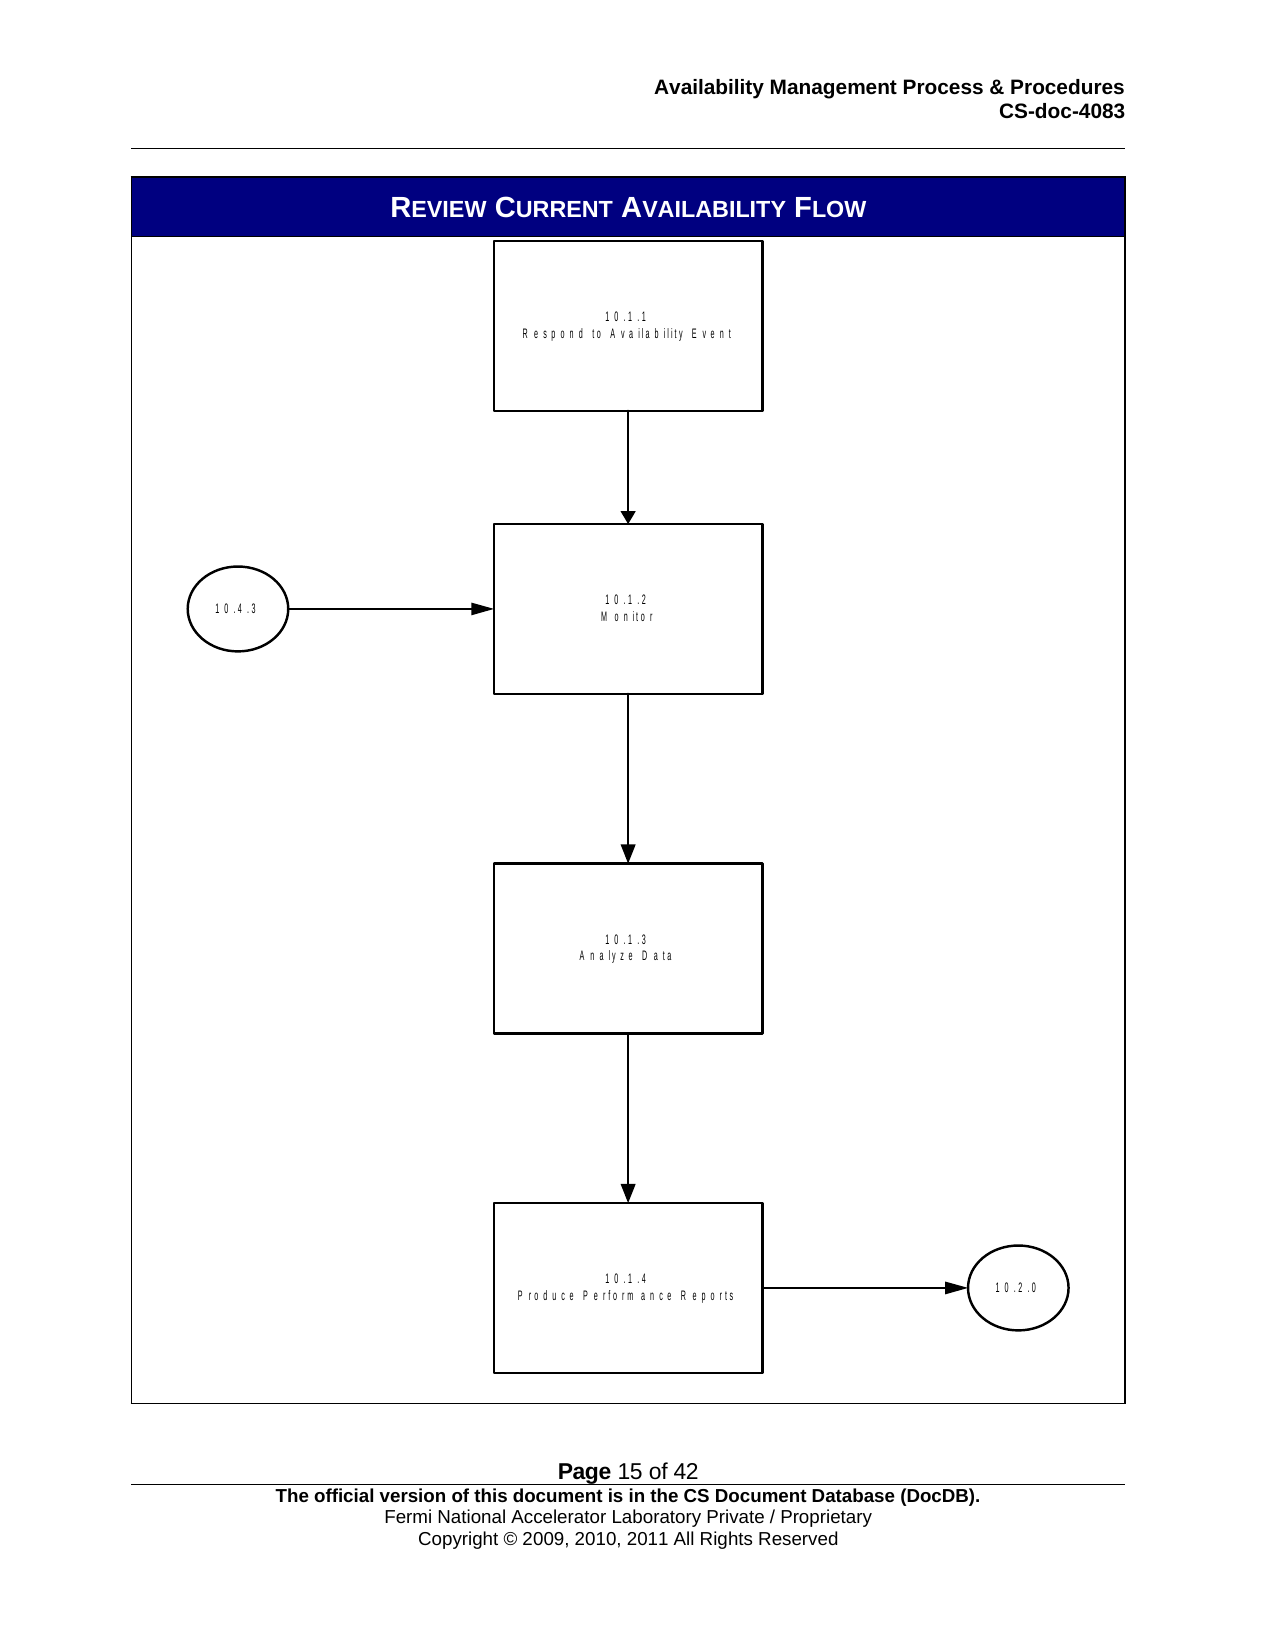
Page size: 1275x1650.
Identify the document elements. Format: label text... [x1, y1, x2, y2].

table_cell [132, 237, 1124, 1403]
table_header Review Current Availability Flow [132, 178, 1124, 236]
